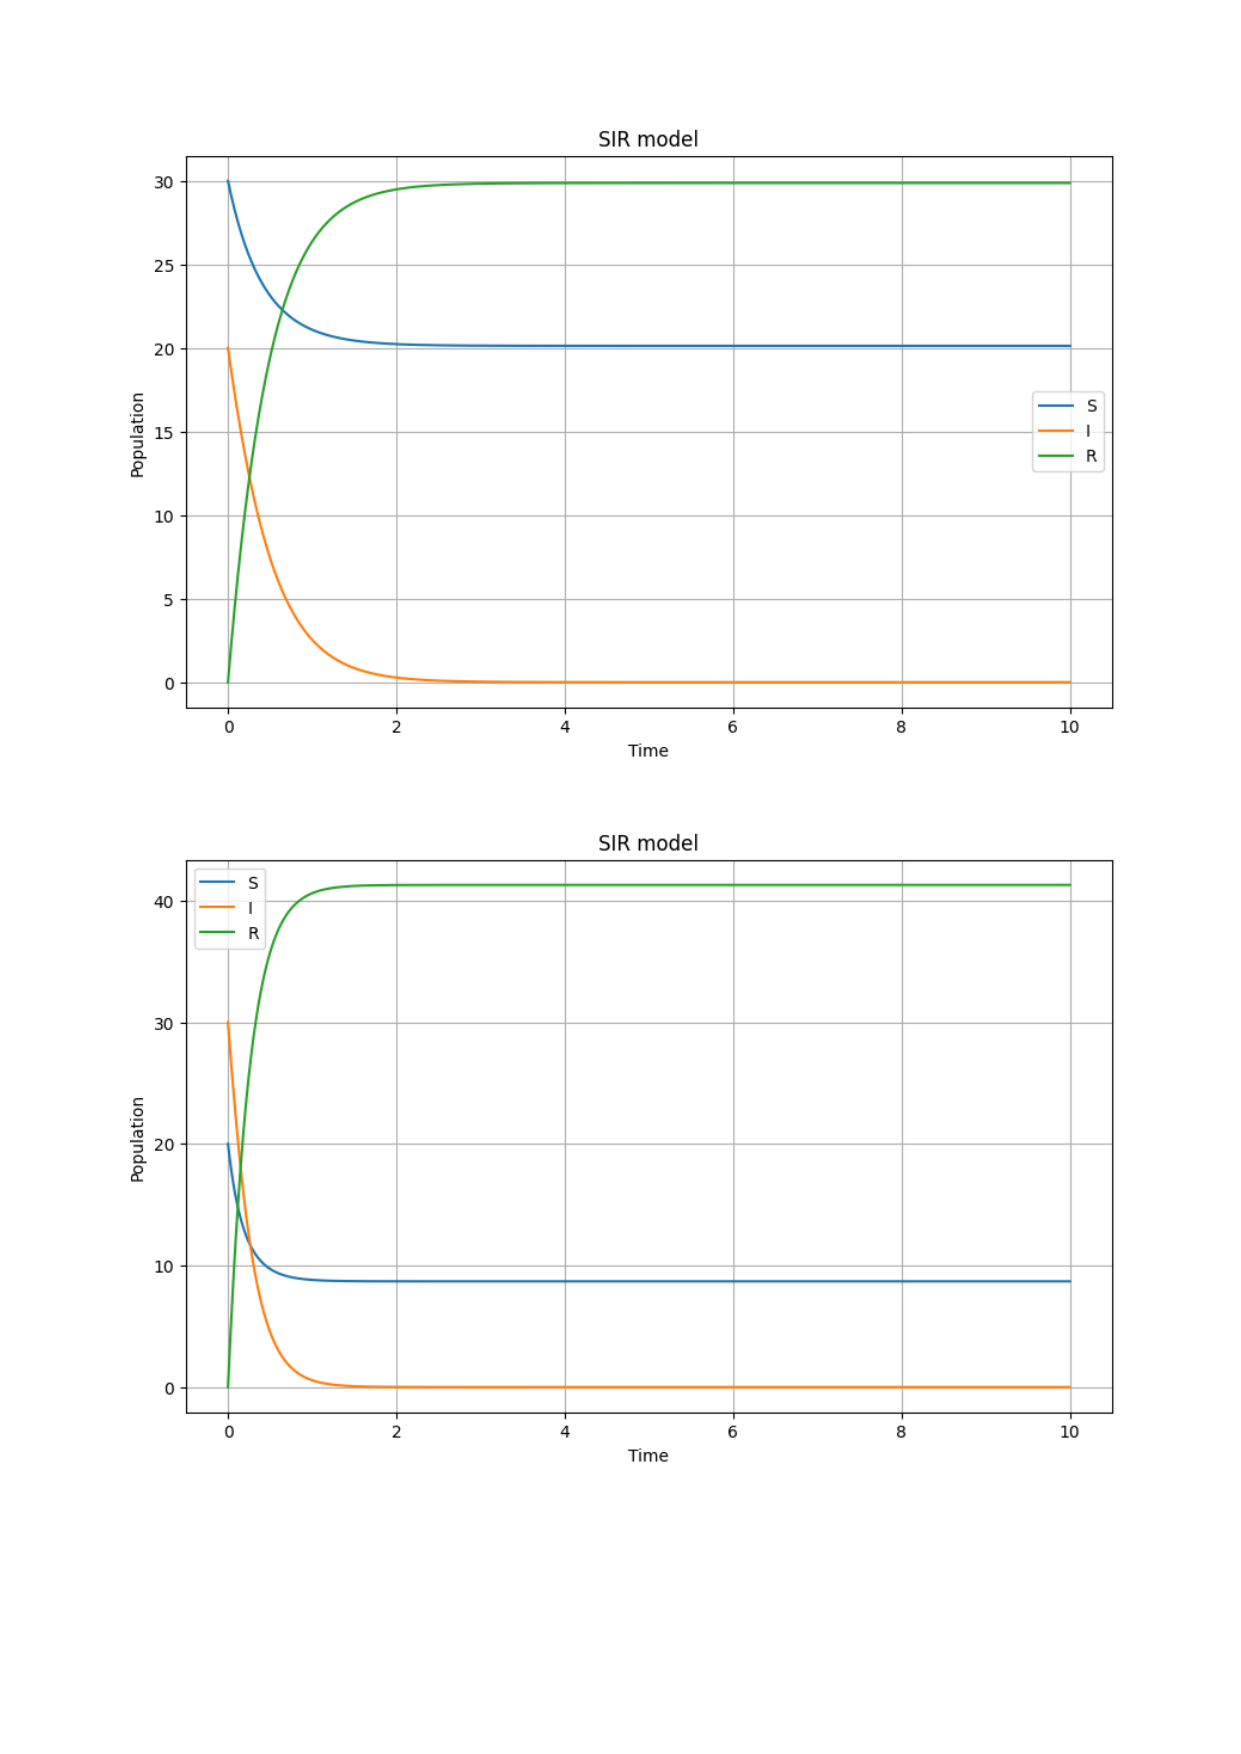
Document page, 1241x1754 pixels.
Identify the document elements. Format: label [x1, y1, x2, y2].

picture [118, 118, 1123, 771]
picture [118, 822, 1123, 1476]
